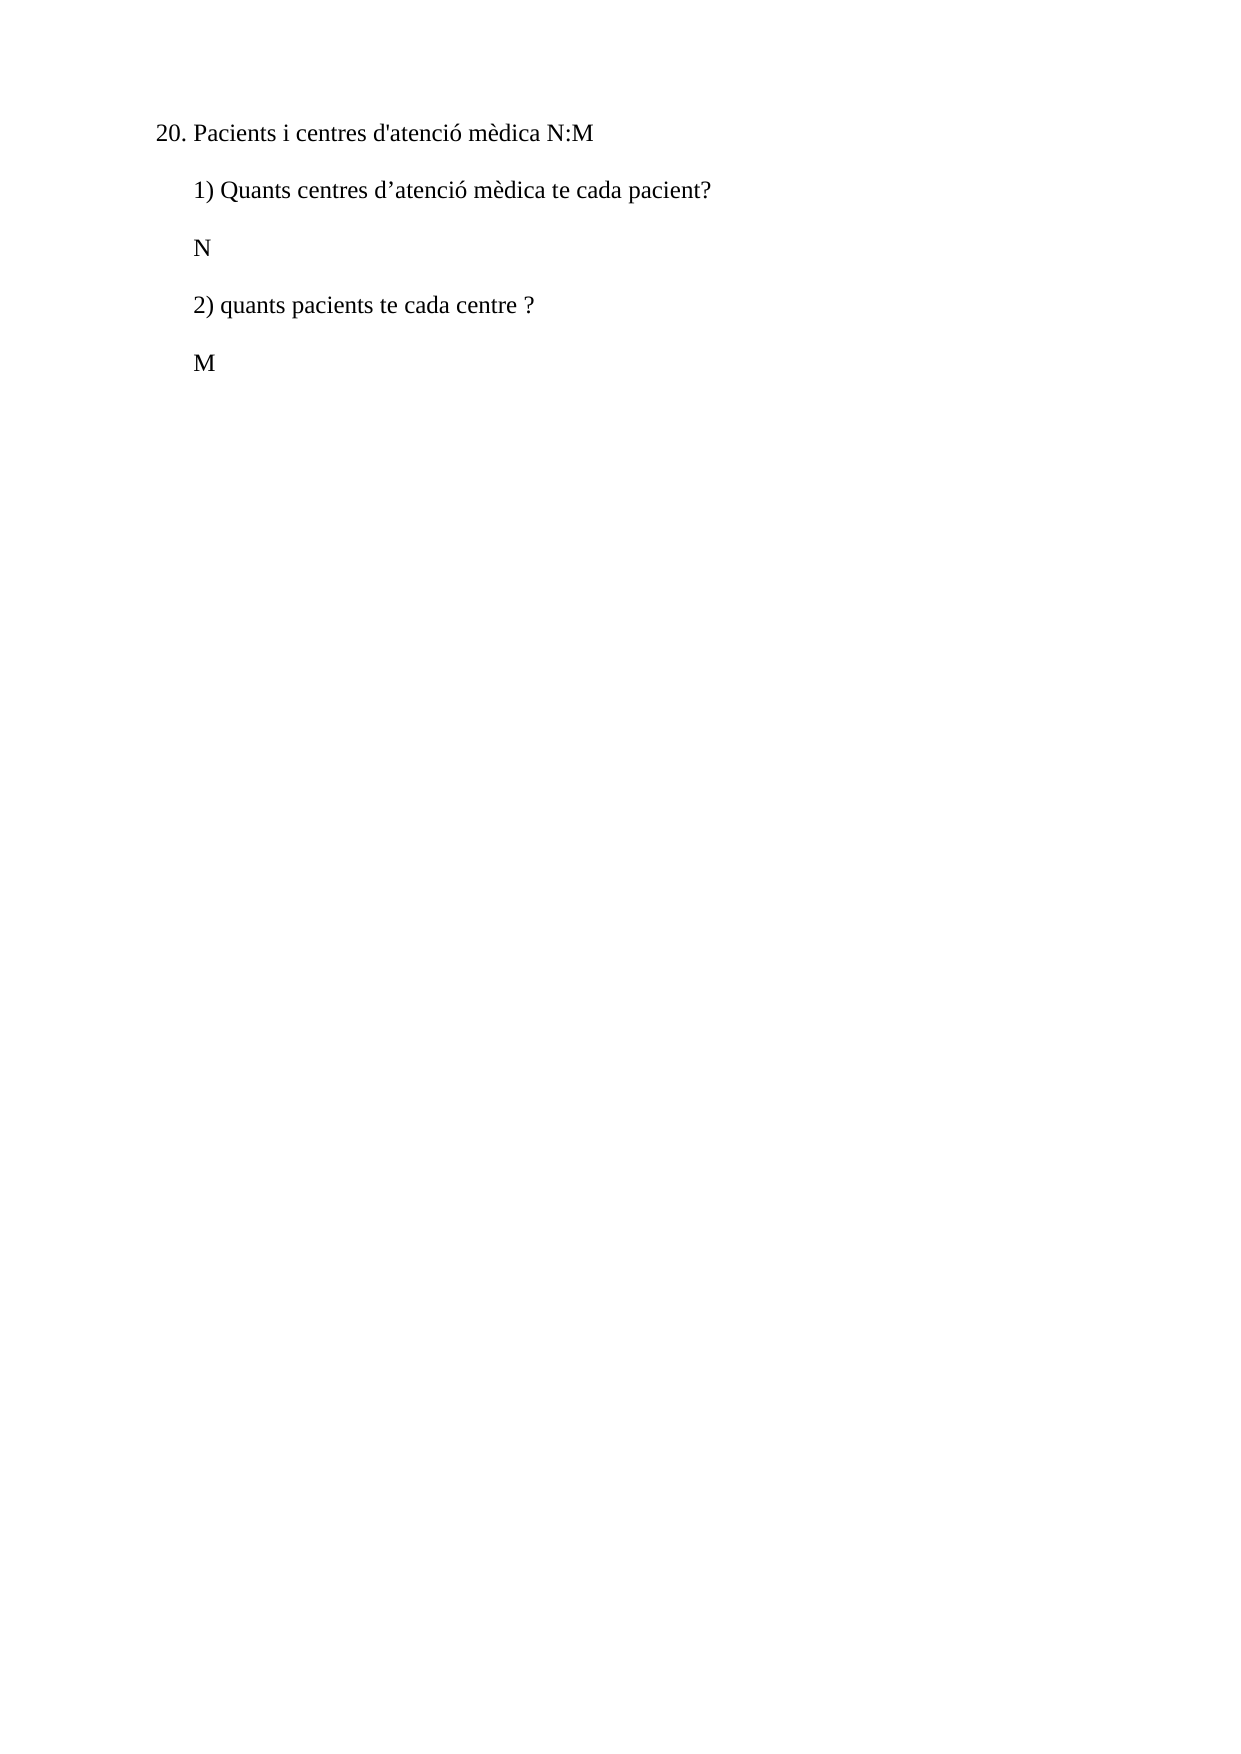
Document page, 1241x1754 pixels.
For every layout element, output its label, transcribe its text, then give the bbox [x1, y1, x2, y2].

list 2) quants pacients te cada centre ? [156, 291, 1122, 319]
list Pacients i centres d'atenció mèdica N:M [156, 118, 1122, 147]
list M [156, 348, 1122, 377]
list 1) Quants centres d’atenció mèdica te cada pacient? [156, 176, 1122, 204]
list N [156, 233, 1122, 262]
